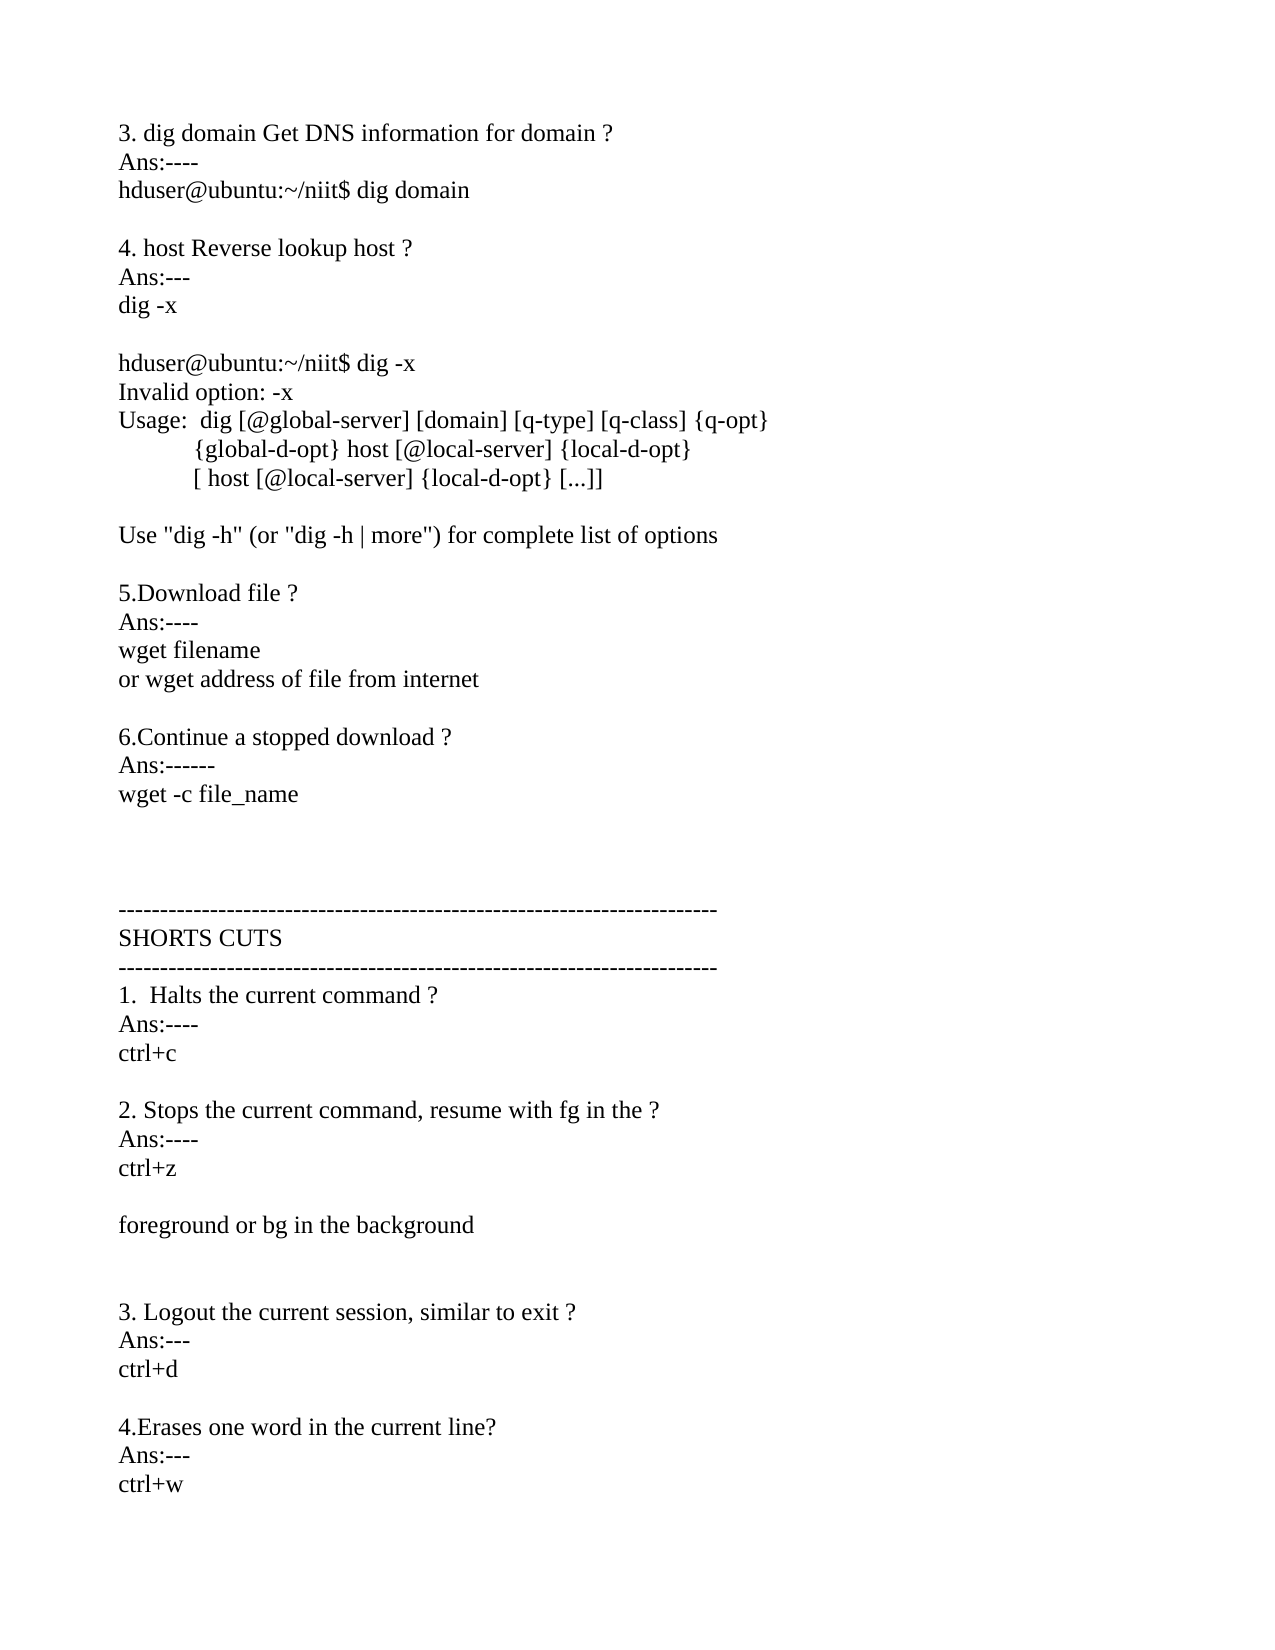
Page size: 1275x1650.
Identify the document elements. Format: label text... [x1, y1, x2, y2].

text foreground or bg in the background [118, 1211, 1157, 1239]
text 2. Stops the current command, resume with fg in the ? [118, 1096, 1157, 1124]
text {global-d-opt} host [@local-server] {local-d-opt} [118, 434, 1157, 463]
text 1. Halts the current command ? [118, 981, 1157, 1009]
text Ans:---- [118, 1009, 1157, 1038]
text ------------------------------------------------------------------------ [118, 952, 1157, 981]
text Ans:--- [118, 1441, 1157, 1469]
text ctrl+c [118, 1038, 1157, 1067]
text Usage: dig [@global-server] [domain] [q-type] [q-class] {q-opt} [118, 406, 1157, 434]
text Use "dig -h" (or "dig -h | more") for complete list of options [118, 521, 1157, 549]
text ------------------------------------------------------------------------ [118, 894, 1157, 923]
text [ host [@local-server] {local-d-opt} [...]] [118, 463, 1157, 492]
text 4. host Reverse lookup host ? [118, 233, 1157, 262]
text dig -x [118, 291, 1157, 319]
text wget filename [118, 636, 1157, 664]
text Ans:------ [118, 751, 1157, 779]
text SHORTS CUTS [118, 923, 1157, 952]
text Ans:---- [118, 1124, 1157, 1153]
text ctrl+d [118, 1354, 1157, 1383]
text 4.Erases one word in the current line? [118, 1412, 1157, 1441]
text 6.Continue a stopped download ? [118, 722, 1157, 751]
text Ans:---- [118, 147, 1157, 176]
text 3. dig domain Get DNS information for domain ? [118, 118, 1157, 147]
text or wget address of file from internet [118, 664, 1157, 693]
text ctrl+w [118, 1469, 1157, 1498]
text hduser@ubuntu:~/niit$ dig -x [118, 348, 1157, 377]
text hduser@ubuntu:~/niit$ dig domain [118, 176, 1157, 204]
text Ans:---- [118, 607, 1157, 636]
text wget -c file_name [118, 779, 1157, 808]
text Ans:--- [118, 1326, 1157, 1354]
text Invalid option: -x [118, 377, 1157, 406]
text ctrl+z [118, 1153, 1157, 1182]
text 3. Logout the current session, similar to exit ? [118, 1297, 1157, 1326]
text Ans:--- [118, 262, 1157, 291]
text 5.Download file ? [118, 578, 1157, 607]
